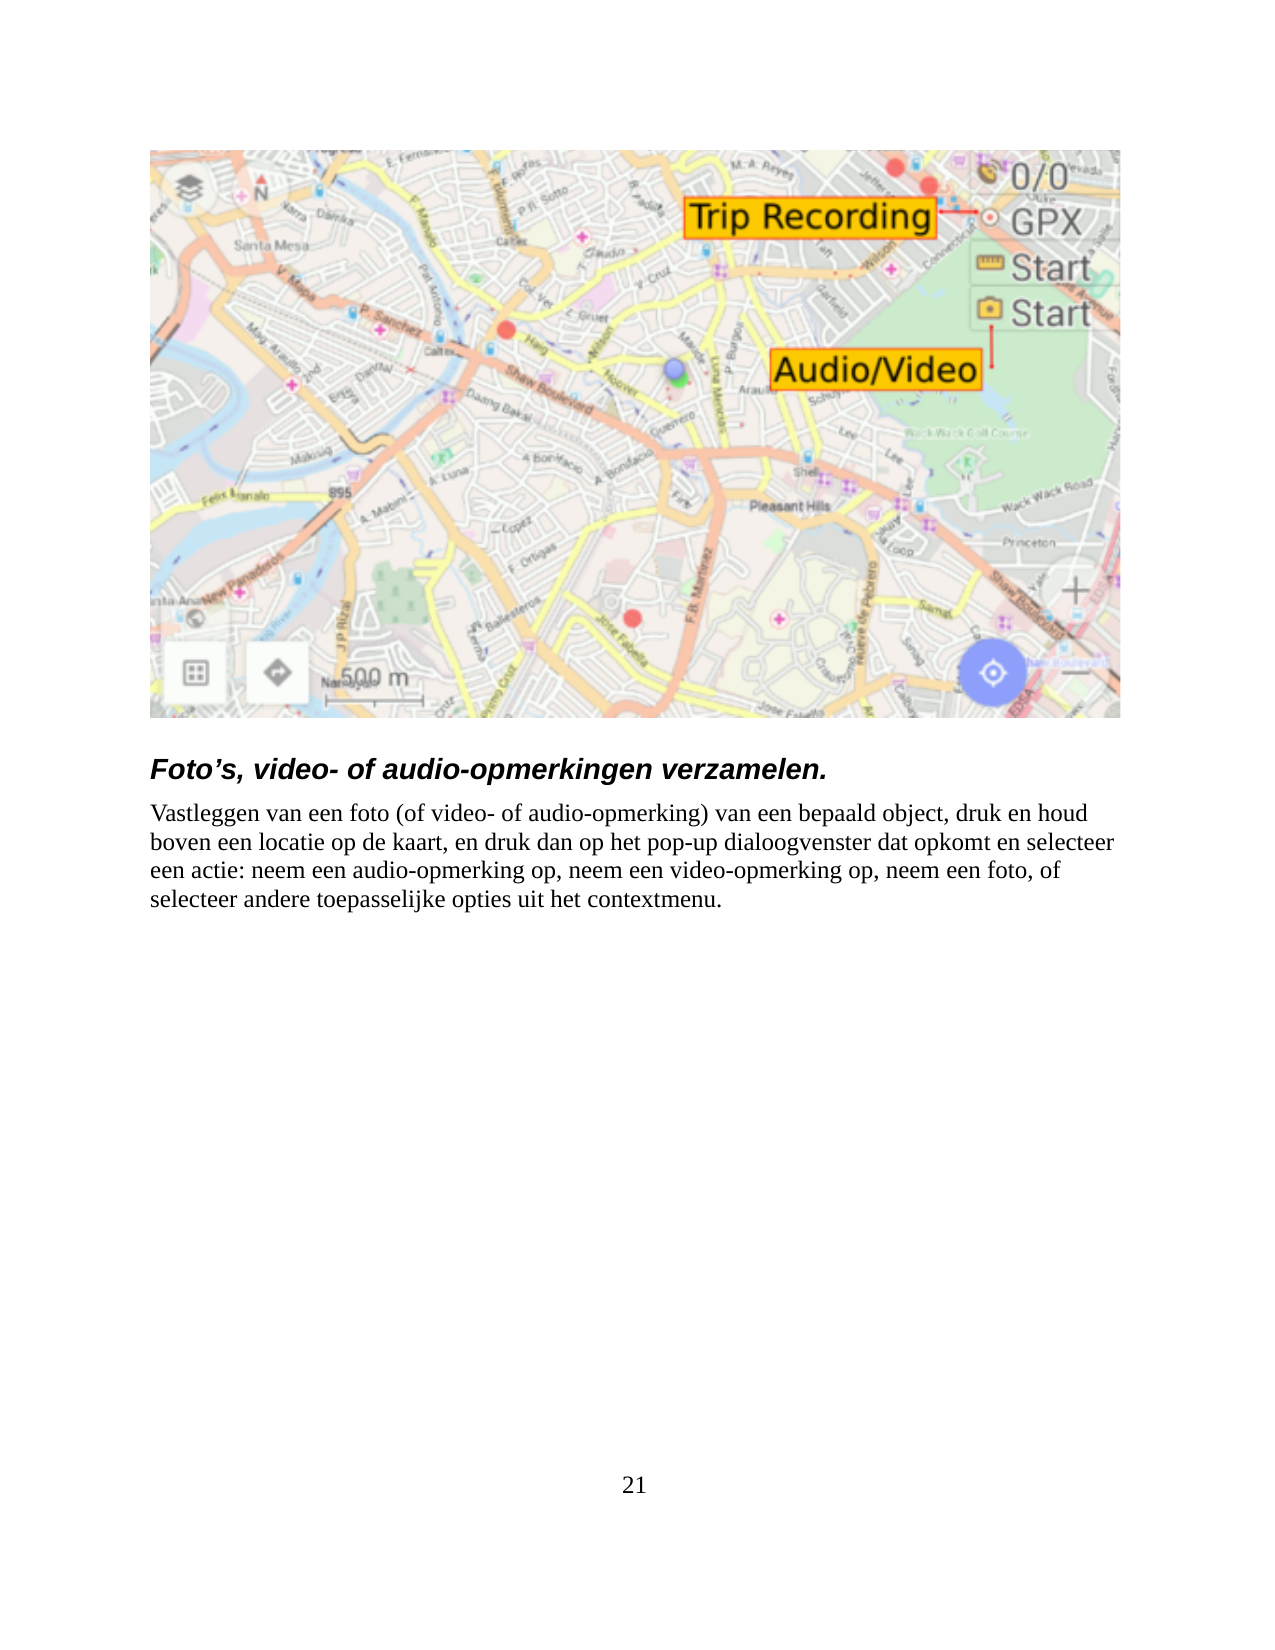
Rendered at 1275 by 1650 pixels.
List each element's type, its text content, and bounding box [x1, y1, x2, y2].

picture [150, 150, 1121, 718]
subtitle Foto’s, video- of audio-opmerkingen verzamelen. [150, 752, 1125, 785]
text Vastleggen van een foto (of video- of audio-opmerking) van een bepaald object, druk en houd boven een locatie op de kaart, en druk dan op het pop-up dialoogvenster dat opkomt en selecteer een actie: neem een audio-opmerking op, neem een video-opmerking op, neem een foto, of selecteer andere toepasselijke opties uit het contextmenu. [150, 798, 1125, 913]
